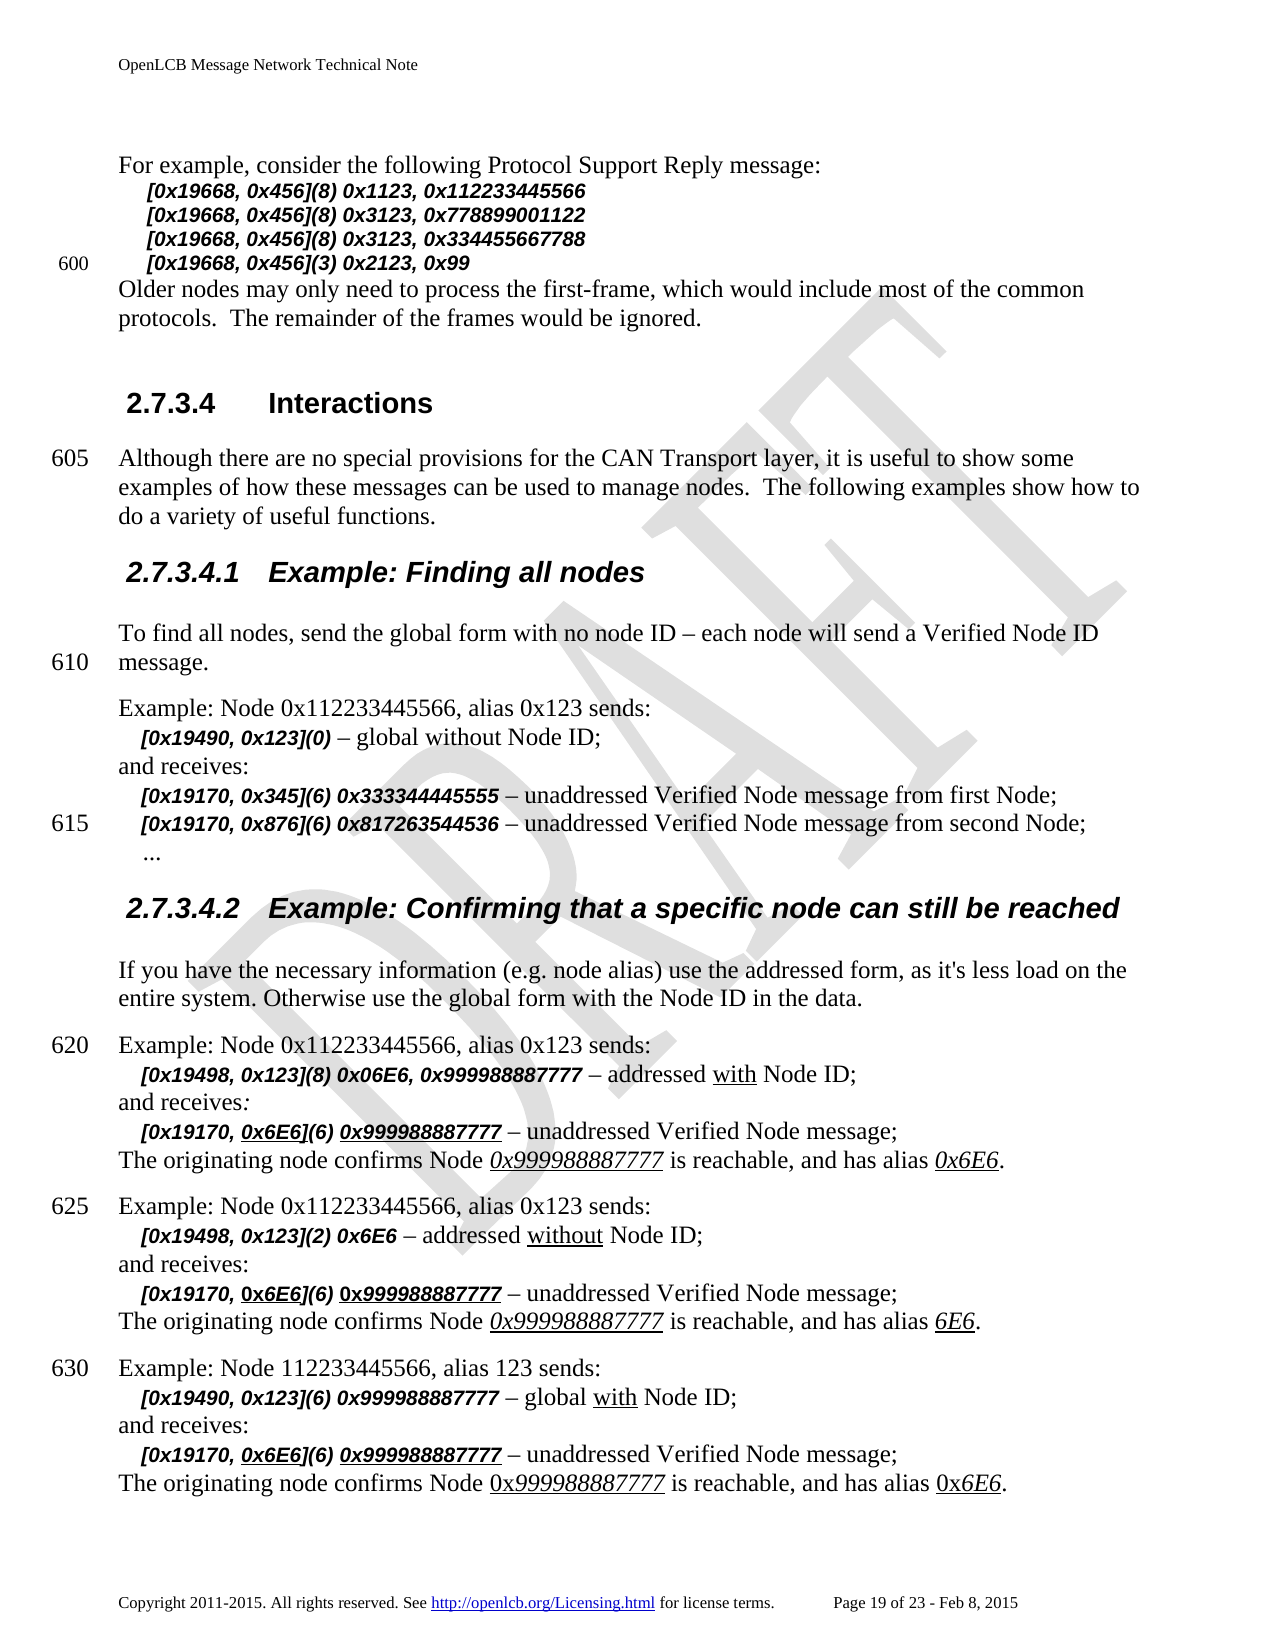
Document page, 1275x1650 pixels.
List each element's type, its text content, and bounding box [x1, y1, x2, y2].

text Example: Node 0x112233445566, alias 0x123 sends: [512, 1030, 611, 1059]
subtitle Example: Confirming that a specific node can still be reached [577, 891, 751, 924]
text [0x19490, 0x123](0) – global without Node ID; and receives: [0x19170, 0x345](6) 0x333344445555 – unaddressed Verified Node message from first Node; [0x19170, 0x876](6) 0x817263544536 – unaddressed Verified Node message from second Node; ... [118, 722, 711, 866]
text Example: Node 0x112233445566, alias 0x123 sends: [315, 1030, 494, 1059]
subtitle [793, 386, 868, 419]
text If you have the necessary information (e.g. node alias) use the addressed form, as it's less load on the entire system. Otherwise use the global form with the Node ID in the data. [118, 955, 253, 1012]
text Example: Node 0x112233445566, alias 0x123 sends: [612, 693, 688, 722]
text Example: Node 0x112233445566, alias 0x123 sends: [885, 693, 1157, 722]
text Example: Node 112233445566, alias 123 sends: [118, 1353, 1157, 1382]
text [0x19490, 0x123](0) – global without Node ID; and receives: [0x19170, 0x345](6) 0x333344445555 – unaddressed Verified Node message from first Node; [0x19170, 0x876](6) 0x817263544536 – unaddressed Verified Node message from second Node; ... [744, 722, 1157, 866]
text [0x19498, 0x123](8) 0x06E6, 0x999988887777 – addressed with Node ID; and receives: [532, 1059, 1157, 1116]
text Example: Node 0x112233445566, alias 0x123 sends: [118, 1191, 461, 1220]
text [0x19498, 0x123](8) 0x06E6, 0x999988887777 – addressed with Node ID; and receives: [344, 1059, 525, 1116]
text [0x19170, 0x6E6](6) 0x999988887777 – unaddressed Verified Node message; The originating node confirms Node 0x999988887777 is reachable, and has alias 0x6E6. [118, 1439, 1157, 1497]
text Example: Node 0x112233445566, alias 0x123 sends: [701, 693, 870, 722]
text Example: Node 0x112233445566, alias 0x123 sends: [661, 1030, 1157, 1059]
text [0x19668, 0x456](8) 0x1123, 0x112233445566 [118, 179, 1157, 203]
text [0x19498, 0x123](2) 0x6E6 – addressed without Node ID; and receives: [118, 1220, 1157, 1278]
subtitle Example: Finding all nodes [118, 554, 736, 588]
text [0x19170, 0x6E6](6) 0x999988887777 – unaddressed Verified Node message; The originating node confirms Node 0x999988887777 is reachable, and has alias 0x6E6. [544, 1116, 1157, 1174]
text [0x19170, 0x6E6](6) 0x999988887777 – unaddressed Verified Node message; The originating node confirms Node 0x999988887777 is reachable, and has alias 0x6E6. [118, 1116, 415, 1174]
text Example: Node 0x112233445566, alias 0x123 sends: [118, 693, 612, 722]
text To find all nodes, send the global form with no node ID – each node will send a Verified Node ID message. [118, 618, 581, 676]
subtitle Example: Confirming that a specific node can still be reached [750, 891, 1157, 924]
text [0x19170, 0x6E6](6) 0x999988887777 – unaddressed Verified Node message; The originating node confirms Node 0x999988887777 is reachable, and has alias 0x6E6. [401, 1116, 528, 1174]
text [0x19498, 0x123](8) 0x06E6, 0x999988887777 – addressed with Node ID; and receives: [118, 1059, 357, 1116]
text Although there are no special provisions for the CAN Transport layer, it is useful to show some examples of how these messages can be used to manage nodes. The following examples show how to do a variety of useful functions. [118, 443, 724, 529]
subtitle [848, 554, 1037, 588]
text Example: Node 0x112233445566, alias 0x123 sends: [500, 1191, 1157, 1220]
text Although there are no special provisions for the CAN Transport layer, it is useful to show some examples of how these messages can be used to manage nodes. The following examples show how to do a variety of useful functions. [936, 443, 1157, 529]
subtitle [1047, 554, 1157, 588]
text [0x19490, 0x123](0) – global without Node ID; and receives: [0x19170, 0x345](6) 0x333344445555 – unaddressed Verified Node message from first Node; [0x19170, 0x876](6) 0x817263544536 – unaddressed Verified Node message from second Node; ... [401, 773, 548, 866]
text If you have the necessary information (e.g. node alias) use the addressed form, as it's less load on the entire system. Otherwise use the global form with the Node ID in the data. [246, 955, 454, 1012]
text Example: Node 0x112233445566, alias 0x123 sends: [118, 1030, 300, 1059]
text Although there are no special provisions for the CAN Transport layer, it is useful to show some examples of how these messages can be used to manage nodes. The following examples show how to do a variety of useful functions. [699, 443, 978, 529]
text To find all nodes, send the global form with no node ID – each node will send a Verified Node ID message. [591, 618, 824, 676]
subtitle Interactions [118, 386, 781, 419]
text If you have the necessary information (e.g. node alias) use the addressed form, as it's less load on the entire system. Otherwise use the global form with the Node ID in the data. [550, 955, 1157, 1012]
text [0x19668, 0x456](3) 0x2123, 0x99 [118, 251, 1157, 274]
subtitle Example: Confirming that a specific node can still be reached [486, 891, 545, 922]
text [0x19170, 0x6E6](6) 0x999988887777 – unaddressed Verified Node message; The originating node confirms Node 0x999988887777 is reachable, and has alias 6E6. [118, 1278, 1157, 1335]
text [0x19668, 0x456](8) 0x3123, 0x778899001122 [118, 203, 1157, 227]
text To find all nodes, send the global form with no node ID – each node will send a Verified Node ID message. [832, 618, 1157, 676]
text For example, consider the following Protocol Support Reply message: [118, 150, 1157, 179]
text [0x19668, 0x456](8) 0x3123, 0x334455667788 [118, 227, 1157, 251]
subtitle [746, 554, 853, 588]
text [0x19490, 0x123](0) – global without Node ID; and receives: [0x19170, 0x345](6) 0x333344445555 – unaddressed Verified Node message from first Node; [0x19170, 0x876](6) 0x817263544536 – unaddressed Verified Node message from second Node; ... [708, 770, 850, 866]
text If you have the necessary information (e.g. node alias) use the addressed form, as it's less load on the entire system. Otherwise use the global form with the Node ID in the data. [443, 955, 563, 1012]
text [0x19490, 0x123](6) 0x999988887777 – global with Node ID; and receives: [118, 1382, 1157, 1439]
subtitle Example: Confirming that a specific node can still be reached [118, 891, 293, 924]
text [0x19490, 0x123](0) – global without Node ID; and receives: [0x19170, 0x345](6) 0x333344445555 – unaddressed Verified Node message from first Node; [0x19170, 0x876](6) 0x817263544536 – unaddressed Verified Node message from second Node; ... [632, 722, 735, 801]
text Older nodes may only need to process the first-frame, which would include most of the common protocols. The remainder of the frames would be ignored. [118, 274, 1157, 332]
subtitle [879, 386, 1157, 419]
subtitle Example: Confirming that a specific node can still be reached [338, 891, 475, 924]
